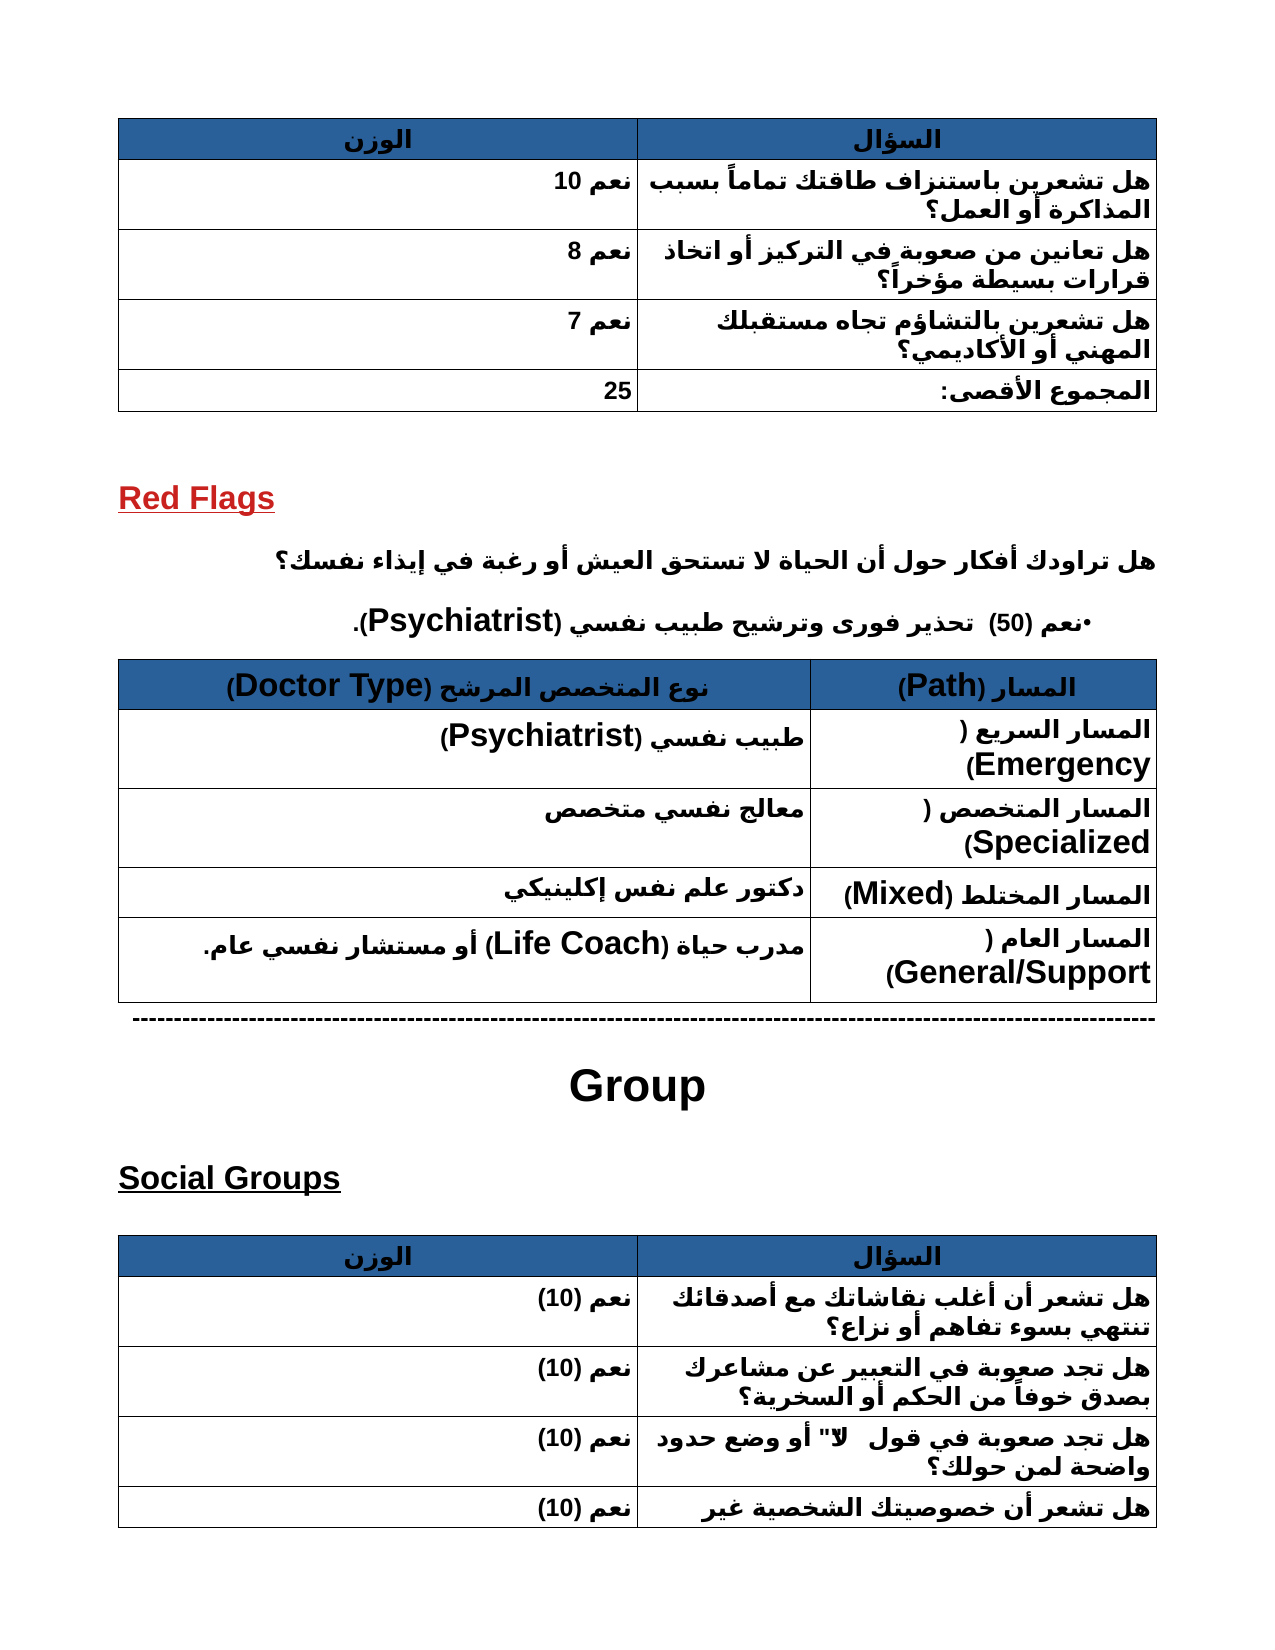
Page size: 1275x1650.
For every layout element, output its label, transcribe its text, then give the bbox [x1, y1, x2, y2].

table_cell نعم 7 [119, 300, 637, 369]
table_header السؤال [638, 119, 1156, 159]
table_cell هل تعانين من صعوبة في التركيز أو اتخاذ قرارات بسيطة مؤخراً؟ [638, 230, 1156, 299]
table_cell هل تشعر أن أغلب نقاشاتك مع أصدقائك تنتهي بسوء تفاهم أو نزاع؟ [638, 1277, 1156, 1346]
text هل تراودك أفكار حول أن الحياة لا تستحق العيش أو رغبة في إيذاء نفسك؟ [118, 546, 1157, 575]
table_cell هل تجد صعوبة في التعبير عن مشاعرك بصدق خوفاً من الحكم أو السخرية؟ [638, 1347, 1156, 1416]
table_cell المسار المختلط (Mixed) [811, 868, 1156, 917]
table_cell المسار السريع (Emergency) [811, 710, 1156, 788]
table_header نوع المتخصص المرشح (Doctor Type) [119, 660, 810, 709]
table_cell نعم (10) [119, 1417, 637, 1486]
text Red Flags [118, 479, 1157, 517]
table_cell نعم (10) [119, 1277, 637, 1346]
table_cell هل تشعرين باستنزاف طاقتك تماماً بسبب المذاكرة أو العمل؟ [638, 160, 1156, 229]
text Social Groups [118, 1146, 1157, 1199]
table_cell 25 [119, 370, 637, 411]
table_cell المسار المتخصص (Specialized) [811, 789, 1156, 867]
table_cell نعم 8 [119, 230, 637, 299]
table_header المسار (Path) [811, 660, 1156, 709]
table_cell هل تشعرين بالتشاؤم تجاه مستقبلك المهني أو الأكاديمي؟ [638, 300, 1156, 369]
list نعم (50) تحذير فورى وترشيح طبيب نفسي (Psychiatrist). [118, 601, 1112, 639]
table_cell معالج نفسي متخصص [119, 789, 810, 867]
table_cell دكتور علم نفس إكلينيكي [119, 868, 810, 917]
table_header الوزن [119, 119, 637, 159]
table_cell المسار العام (General/Support) [811, 918, 1156, 1002]
table_cell هل تشعر أن خصوصيتك الشخصية غير [638, 1487, 1156, 1527]
table_cell نعم 10 [119, 160, 637, 229]
table_cell طبيب نفسي (Psychiatrist) [119, 710, 810, 788]
table_cell مدرب حياة (Life Coach) أو مستشار نفسي عام. [119, 918, 810, 1002]
table_header الوزن [119, 1236, 637, 1276]
table_header السؤال [638, 1236, 1156, 1276]
table_cell هل تجد صعوبة في قول "لا" أو وضع حدود واضحة لمن حولك؟ [638, 1417, 1156, 1486]
table_cell المجموع الأقصى: [638, 370, 1156, 411]
table_cell نعم (10) [119, 1487, 637, 1527]
text Group [118, 1058, 1157, 1111]
text --------------------------------------------------------------------------------------------------------------------------- [118, 1003, 1157, 1032]
table_cell نعم (10) [119, 1347, 637, 1416]
